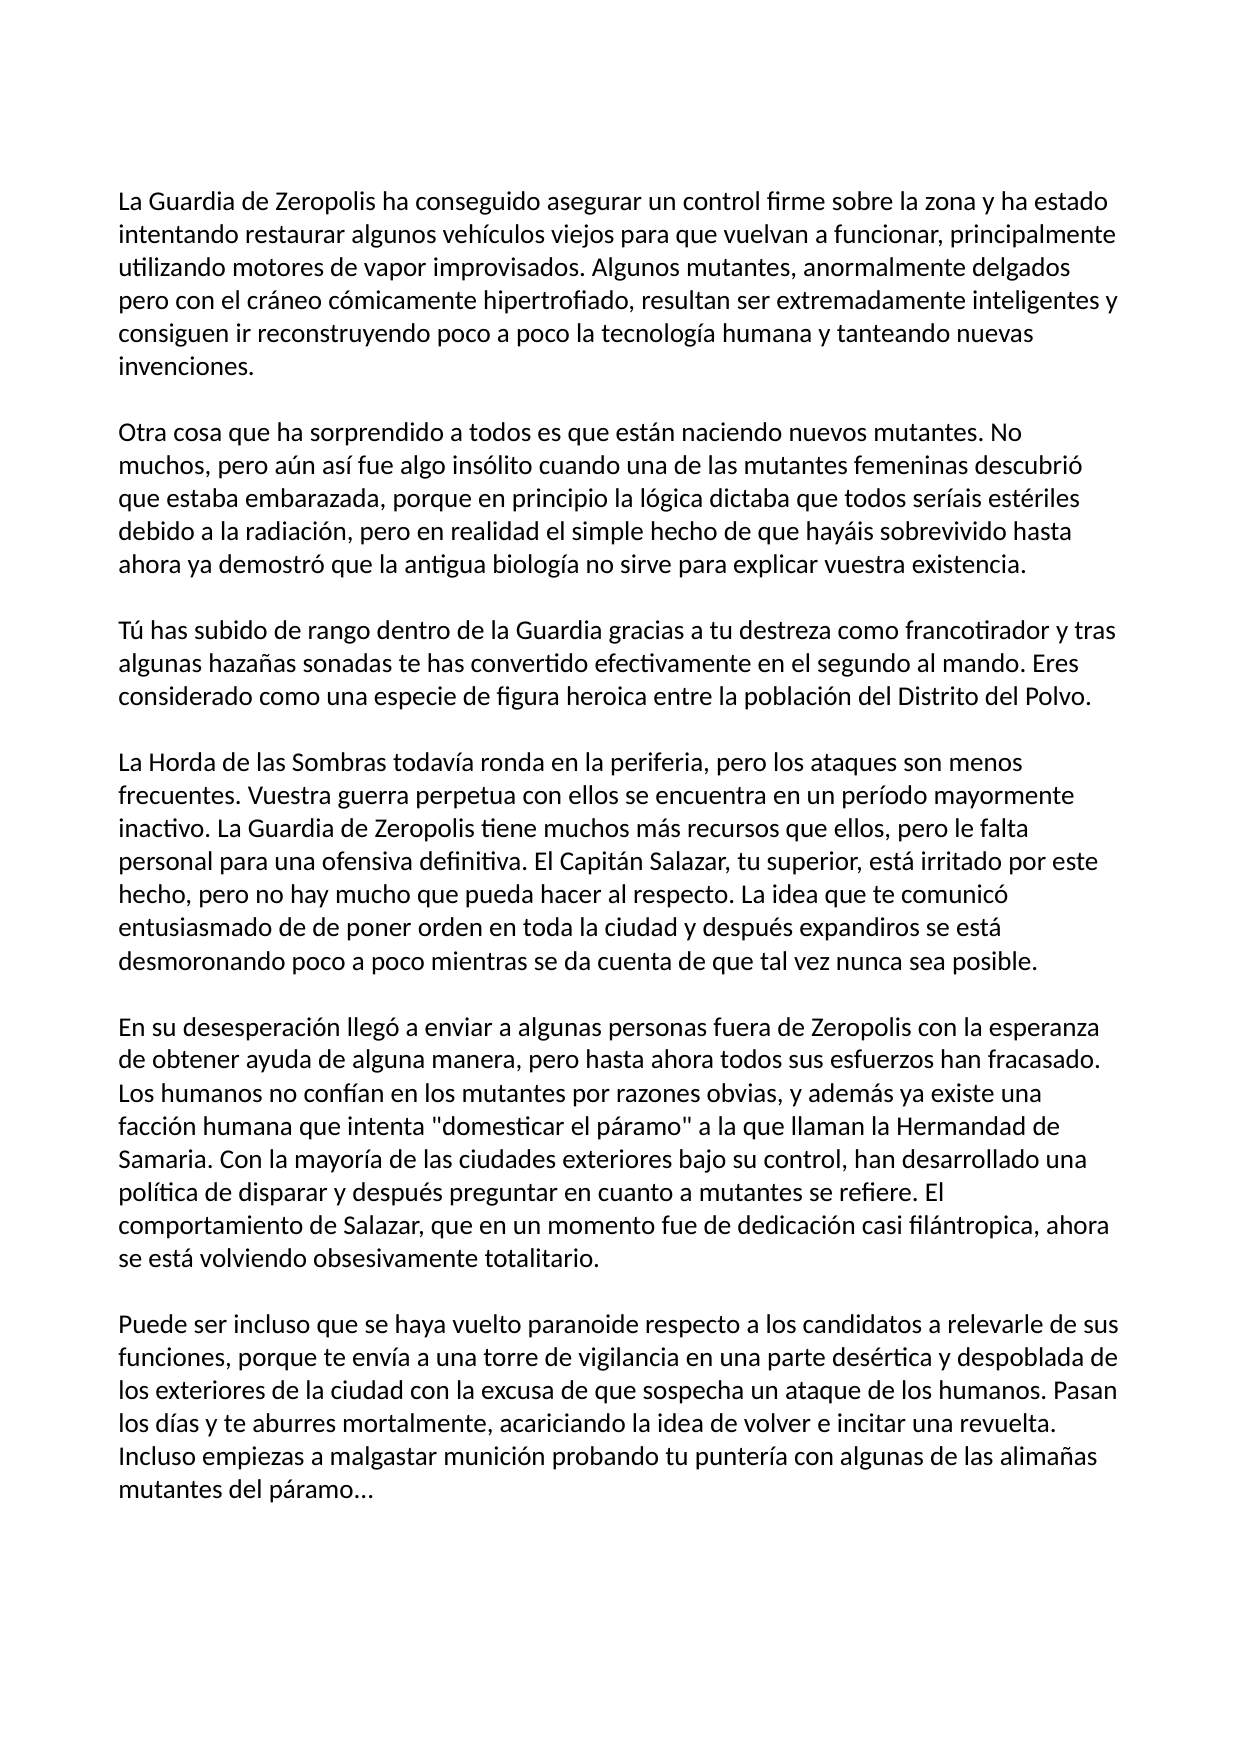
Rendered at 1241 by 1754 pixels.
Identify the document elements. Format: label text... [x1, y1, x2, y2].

text Otra cosa que ha sorprendido a todos es que están naciendo nuevos mutantes. No muchos, pero aún así fue algo insólito cuando una de las mutantes femeninas descubrió que estaba embarazada, porque en principio la lógica dictaba que todos seríais estériles debido a la radiación, pero en realidad el simple hecho de que hayáis sobrevivido hasta ahora ya demostró que la antigua biología no sirve para explicar vuestra existencia. [118, 415, 1122, 580]
text En su desesperación llegó a enviar a algunas personas fuera de Zeropolis con la esperanza de obtener ayuda de alguna manera, pero hasta ahora todos sus esfuerzos han fracasado. Los humanos no confían en los mutantes por razones obvias, y además ya existe una facción humana que intenta "domesticar el páramo" a la que llaman la Hermandad de Samaria. Con la mayoría de las ciudades exteriores bajo su control, han desarrollado una política de disparar y después preguntar en cuanto a mutantes se refiere. El comportamiento de Salazar, que en un momento fue de dedicación casi filántropica, ahora se está volviendo obsesivamente totalitario. [118, 1010, 1122, 1274]
text La Horda de las Sombras todavía ronda en la periferia, pero los ataques son menos frecuentes. Vuestra guerra perpetua con ellos se encuentra en un período mayormente inactivo. La Guardia de Zeropolis tiene muchos más recursos que ellos, pero le falta personal para una ofensiva definitiva. El Capitán Salazar, tu superior, está irritado por este hecho, pero no hay mucho que pueda hacer al respecto. La idea que te comunicó entusiasmado de de poner orden en toda la ciudad y después expandiros se está desmoronando poco a poco mientras se da cuenta de que tal vez nunca sea posible. [118, 746, 1122, 977]
text Tú has subido de rango dentro de la Guardia gracias a tu destreza como francotirador y tras algunas hazañas sonadas te has convertido efectivamente en el segundo al mando. Eres considerado como una especie de figura heroica entre la población del Distrito del Polvo. [118, 613, 1122, 712]
text Puede ser incluso que se haya vuelto paranoide respecto a los candidatos a relevarle de sus funciones, porque te envía a una torre de vigilancia en una parte desértica y despoblada de los exteriores de la ciudad con la excusa de que sospecha un ataque de los humanos. Pasan los días y te aburres mortalmente, acariciando la idea de volver e incitar una revuelta. Incluso empiezas a malgastar munición probando tu puntería con algunas de las alimañas mutantes del páramo... [118, 1307, 1122, 1505]
text La Guardia de Zeropolis ha conseguido asegurar un control firme sobre la zona y ha estado intentando restaurar algunos vehículos viejos para que vuelvan a funcionar, principalmente utilizando motores de vapor improvisados. Algunos mutantes, anormalmente delgados pero con el cráneo cómicamente hipertrofiado, resultan ser extremadamente inteligentes y consiguen ir reconstruyendo poco a poco la tecnología humana y tanteando nuevas invenciones. [118, 184, 1122, 382]
